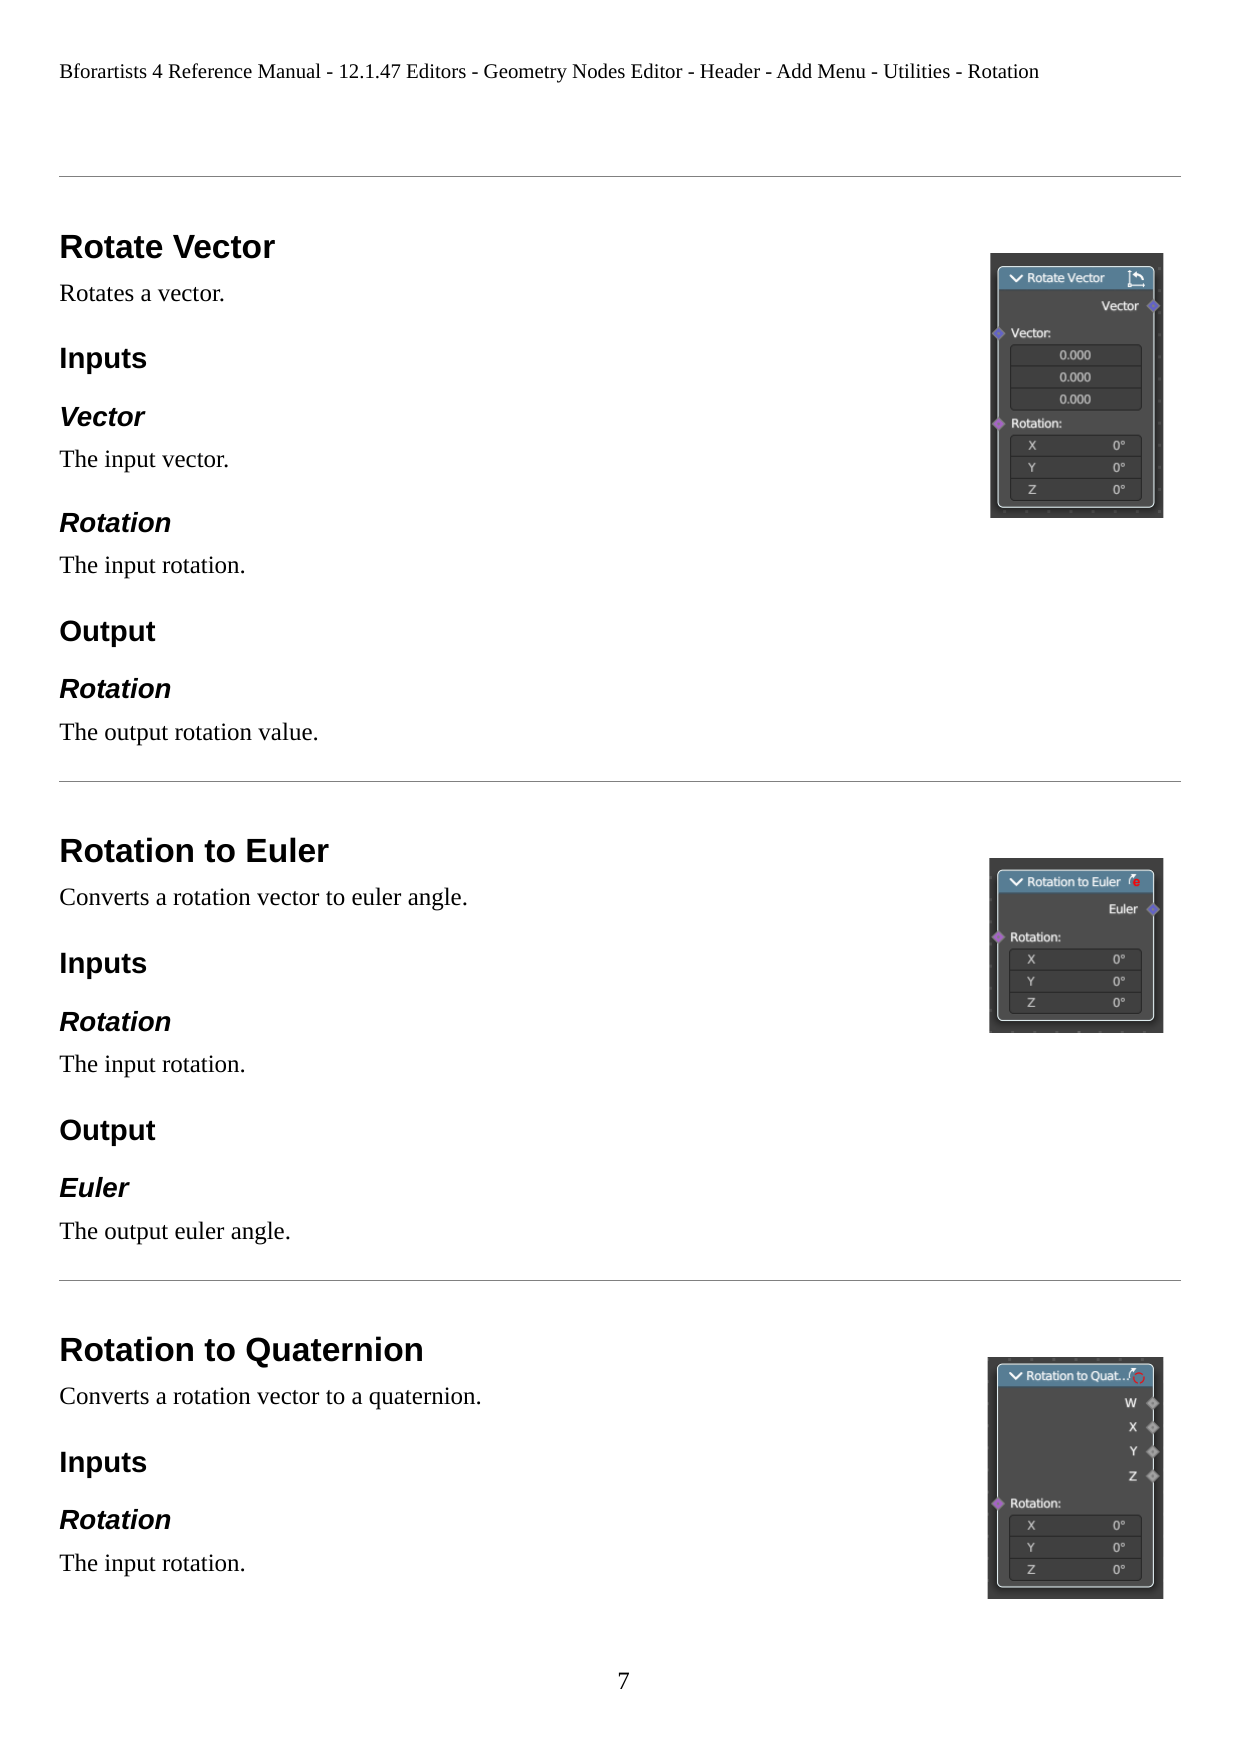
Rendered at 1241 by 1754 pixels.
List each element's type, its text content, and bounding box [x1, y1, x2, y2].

subtitle Rotation [59, 506, 1181, 538]
subtitle Rotate Vector [59, 227, 1181, 265]
subtitle Rotation [59, 1005, 1181, 1037]
subtitle Vector [59, 400, 990, 432]
subtitle Inputs [59, 1445, 987, 1479]
text [1164, 1548, 1181, 1577]
subtitle Rotation to Euler [59, 831, 1181, 870]
subtitle [1164, 400, 1181, 432]
subtitle [1164, 1504, 1181, 1536]
subtitle Rotation to Quaternion [59, 1330, 1181, 1369]
text The input rotation. [59, 1049, 1181, 1078]
text Converts a rotation vector to euler angle. [59, 882, 989, 911]
text The output rotation value. [59, 717, 1181, 746]
subtitle Rotation [59, 673, 1181, 705]
text [1164, 278, 1181, 307]
subtitle Output [59, 614, 1181, 648]
picture [989, 858, 1164, 1033]
subtitle Output [59, 1113, 1181, 1147]
picture [990, 253, 1164, 518]
subtitle Rotation [59, 1504, 987, 1536]
subtitle [1164, 1445, 1181, 1479]
text The input rotation. [59, 551, 1181, 579]
text [1164, 444, 1181, 473]
text The output euler angle. [59, 1216, 1181, 1245]
text The input vector. [59, 444, 990, 473]
subtitle [1164, 341, 1181, 375]
subtitle Inputs [59, 946, 989, 980]
subtitle [1164, 946, 1181, 980]
picture [987, 1357, 1164, 1599]
text The input rotation. [59, 1548, 987, 1577]
text Converts a rotation vector to a quaternion. [59, 1381, 987, 1410]
subtitle Inputs [59, 341, 990, 375]
subtitle Euler [59, 1172, 1181, 1203]
text Rotates a vector. [59, 278, 990, 307]
